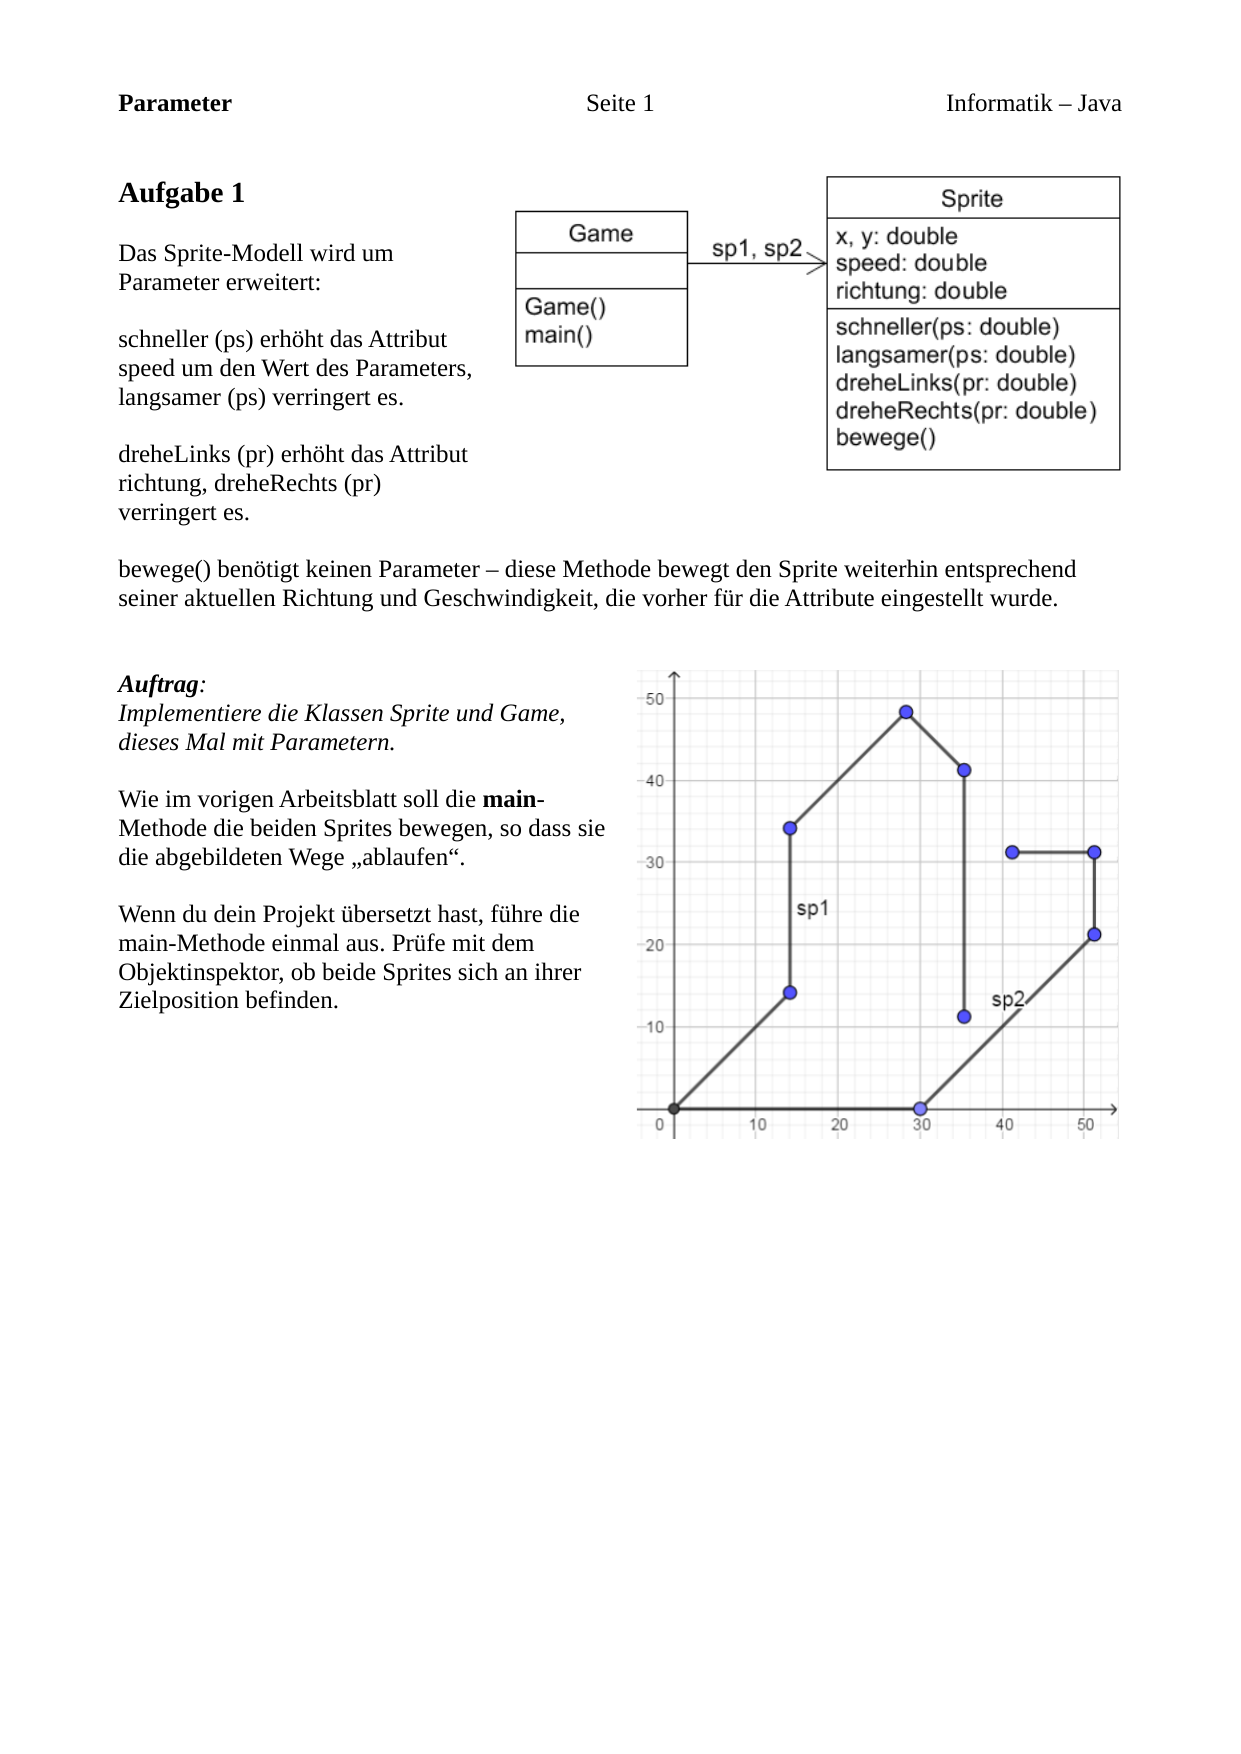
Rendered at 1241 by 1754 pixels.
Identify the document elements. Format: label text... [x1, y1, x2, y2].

picture [636, 670, 1119, 1139]
text Auftrag: [118, 669, 1122, 698]
text Implementiere die Klassen Sprite und Game, dieses Mal mit Parametern. [118, 698, 636, 755]
text bewege() benötigt keinen Parameter – diese Methode bewegt den Sprite weiterhin entsprechend seiner aktuellen Richtung und Geschwindigkeit, die vorher für die Attribute eingestellt wurde. [118, 554, 1122, 612]
picture [514, 175, 1122, 472]
text Wie im vorigen Arbeitsblatt soll die main-Methode die beiden Sprites bewegen, so dass sie die abgebildeten Wege „ablaufen“. [118, 784, 636, 870]
text langsamer (ps) verringert es. [118, 382, 514, 410]
text dreheLinks (pr) erhöht das Attribut richtung, dreheRechts (pr) verringert es. [118, 439, 1122, 525]
text Das Sprite-Modell wird um Parameter erweitert: [118, 238, 514, 295]
text Wenn du dein Projekt übersetzt hast, führe die main-Methode einmal aus. Prüfe mit dem Objektinspektor, ob beide Sprites sich an ihrer Zielposition befinden. [118, 899, 636, 1014]
text schneller (ps) erhöht das Attribut speed um den Wert des Parameters, [118, 324, 514, 382]
text Aufgabe 1 [118, 176, 514, 209]
